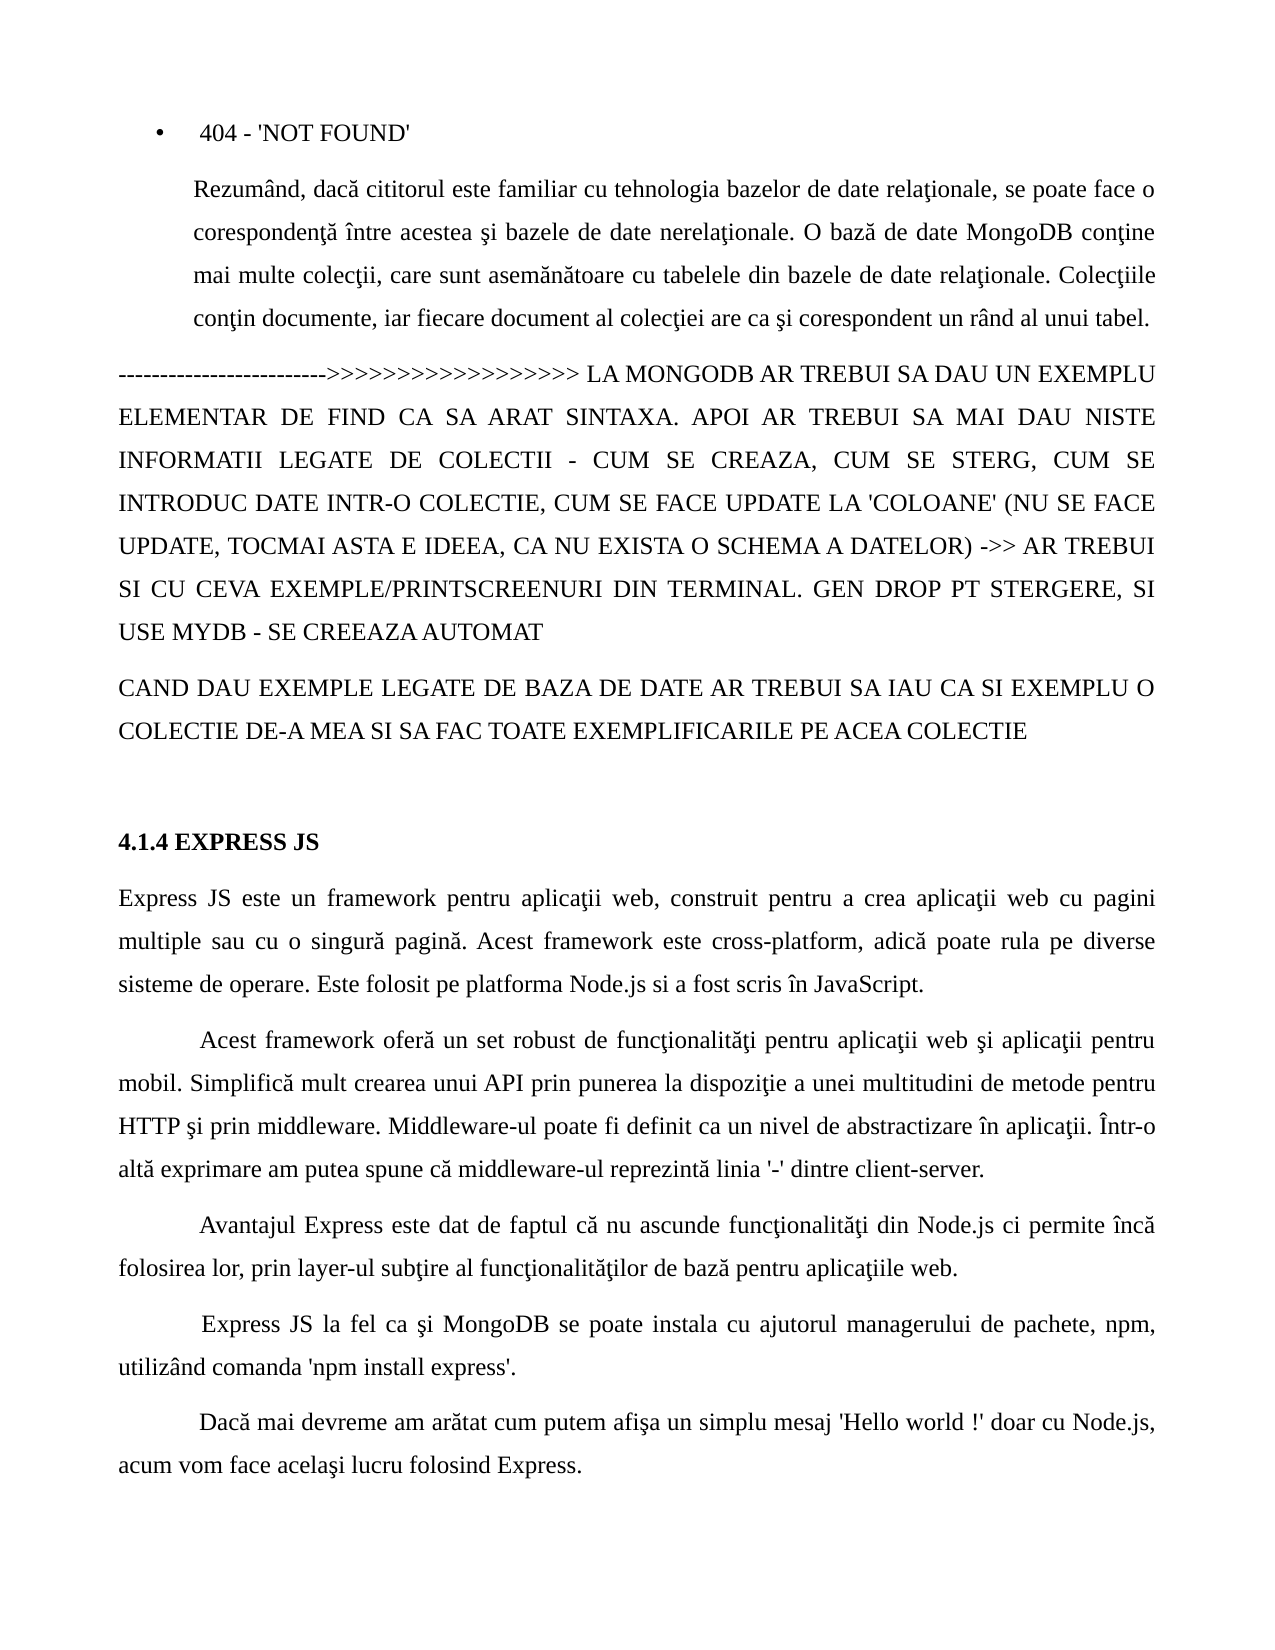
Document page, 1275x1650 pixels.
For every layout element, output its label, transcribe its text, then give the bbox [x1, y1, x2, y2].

text CAND DAU EXEMPLE LEGATE DE BAZA DE DATE AR TREBUI SA IAU CA SI EXEMPLU O COLECTIE DE-A MEA SI SA FAC TOATE EXEMPLIFICARILE PE ACEA COLECTIE [118, 673, 1157, 745]
text Dacă mai devreme am arătat cum putem afişa un simplu mesaj 'Hello world !' doar cu Node.js, acum vom face acelaşi lucru folosind Express. [118, 1407, 1157, 1479]
text 4.1.4 EXPRESS JS [118, 827, 1157, 856]
text ------------------------->>>>>>>>>>>>>>>>>> LA MONGODB AR TREBUI SA DAU UN EXEMPLU ELEMENTAR DE FIND CA SA ARAT SINTAXA. APOI AR TREBUI SA MAI DAU NISTE INFORMATII LEGATE DE COLECTII - CUM SE CREAZA, CUM SE STERG, CUM SE INTRODUC DATE INTR-O COLECTIE, CUM SE FACE UPDATE LA 'COLOANE' (NU SE FACE UPDATE, TOCMAI ASTA E IDEEA, CA NU EXISTA O SCHEMA A DATELOR) ->> AR TREBUI SI CU CEVA EXEMPLE/PRINTSCREENURI DIN TERMINAL. GEN DROP PT STERGERE, SI USE MYDB - SE CREEAZA AUTOMAT [118, 359, 1157, 646]
text Express JS este un framework pentru aplicaţii web, construit pentru a crea aplicaţii web cu pagini multiple sau cu o singură pagină. Acest framework este cross-platform, adică poate rula pe diverse sisteme de operare. Este folosit pe platforma Node.js si a fost scris în JavaScript. [118, 883, 1157, 998]
text Acest framework oferă un set robust de funcţionalităţi pentru aplicaţii web şi aplicaţii pentru mobil. Simplifică mult crearea unui API prin punerea la dispoziţie a unei multitudini de metode pentru HTTP şi prin middleware. Middleware-ul poate fi definit ca un nivel de abstractizare în aplicaţii. Într-o altă exprimare am putea spune că middleware-ul reprezintă linia '-' dintre client-server. [118, 1025, 1157, 1183]
list Rezumând, dacă cititorul este familiar cu tehnologia bazelor de date relaţionale, se poate face o corespondenţă între acestea şi bazele de date nerelaţionale. O bază de date MongoDB conţine mai multe colecţii, care sunt asemănătoare cu tabelele din bazele de date relaţionale. Colecţiile conţin documente, iar fiecare document al colecţiei are ca şi corespondent un rând al unui tabel. [156, 174, 1157, 332]
list 404 - 'NOT FOUND' [156, 118, 1157, 147]
text Avantajul Express este dat de faptul că nu ascunde funcţionalităţi din Node.js ci permite încă folosirea lor, prin layer-ul subţire al funcţionalităţilor de bază pentru aplicaţiile web. [118, 1210, 1157, 1282]
text Express JS la fel ca şi MongoDB se poate instala cu ajutorul managerului de pachete, npm, utilizând comanda 'npm install express'. [118, 1309, 1157, 1381]
